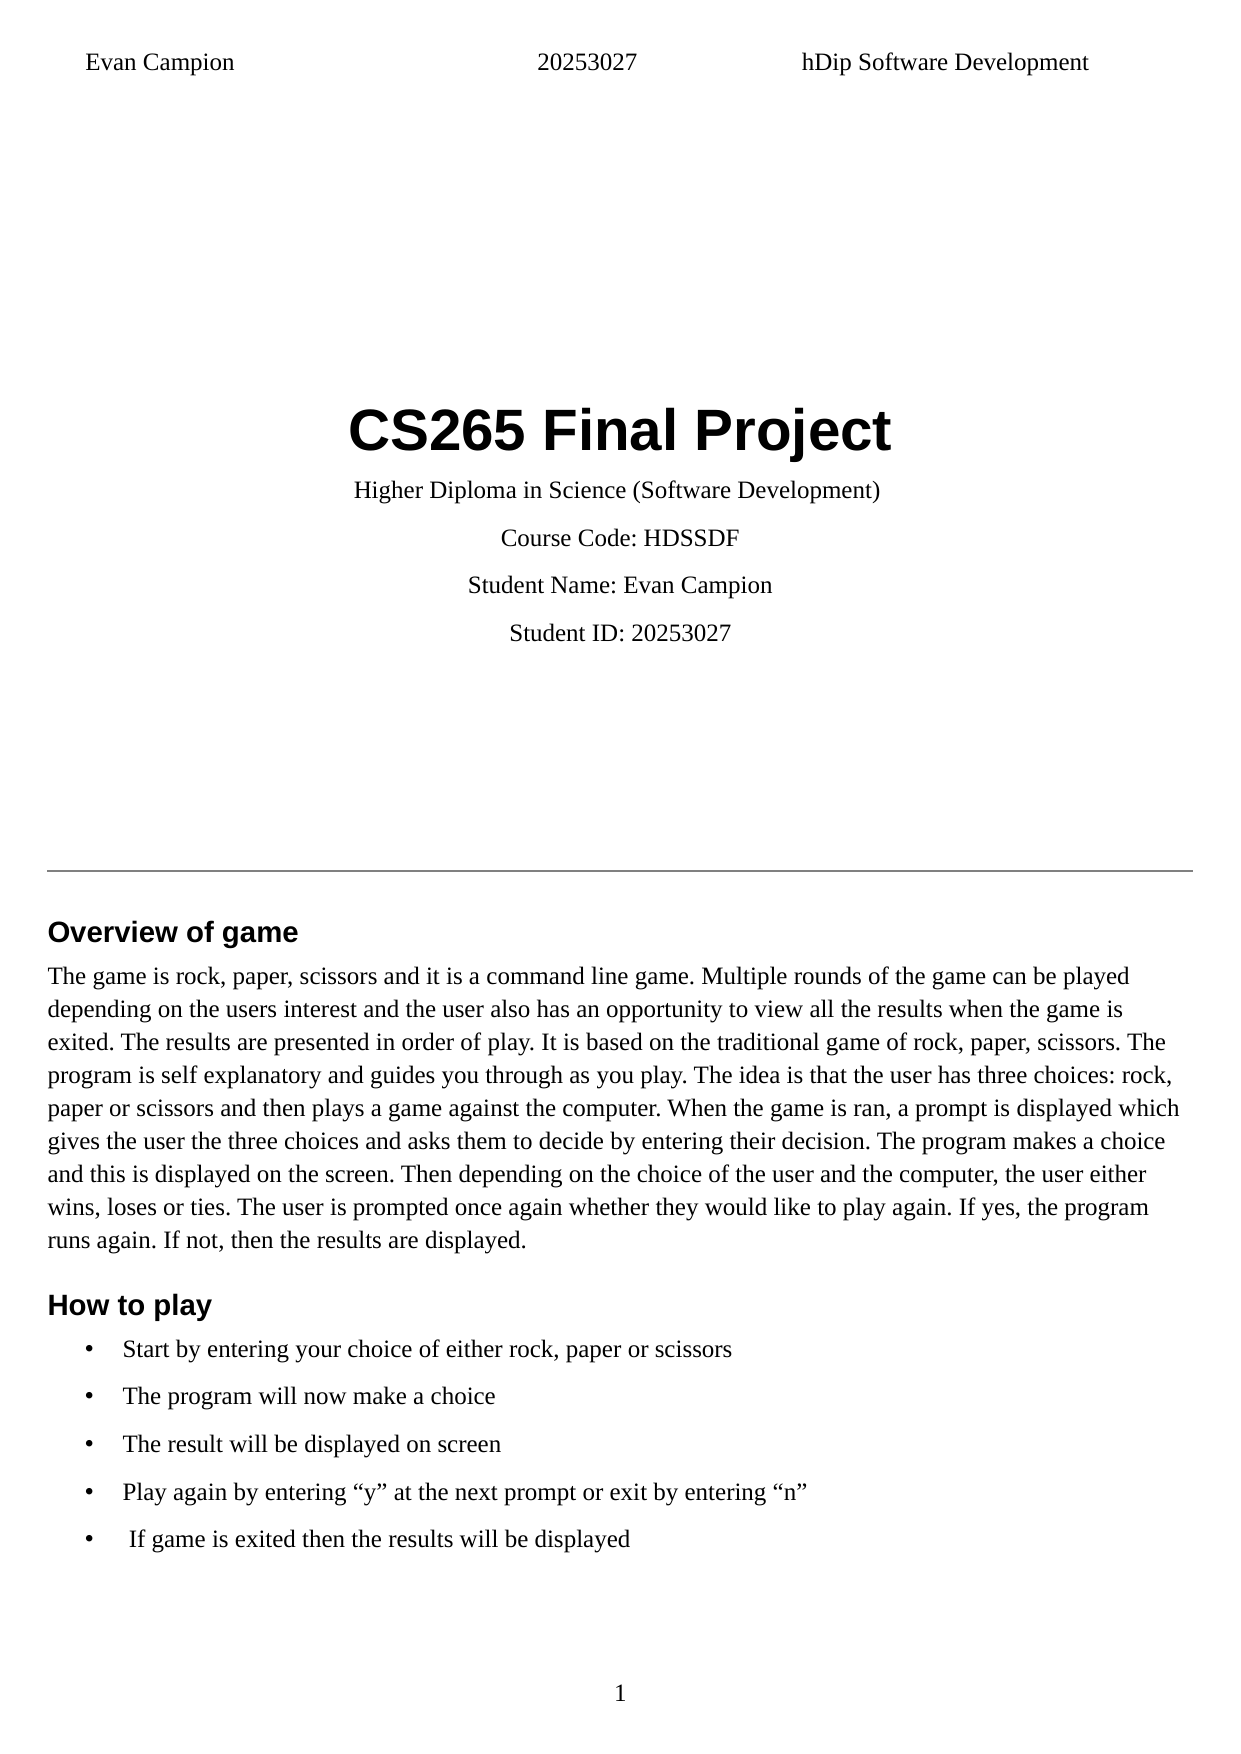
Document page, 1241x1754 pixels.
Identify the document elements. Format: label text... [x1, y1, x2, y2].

title CS265 Final Project [47, 396, 1193, 463]
subtitle How to play [47, 1287, 1193, 1321]
text Higher Diploma in Science (Software Development) [47, 475, 1193, 504]
text The game is rock, paper, scissors and it is a command line game. Multiple rounds of the game can be played depending on the users interest and the user also has an opportunity to view all the results when the game is exited. The results are presented in order of play. It is based on the traditional game of rock, paper, scissors. The program is self explanatory and guides you through as you play. The idea is that the user has three choices: rock, paper or scissors and then plays a game against the computer. When the game is ran, a prompt is displayed which gives the user the three choices and asks them to decide by entering their decision. The program makes a choice and this is displayed on the screen. Then depending on the choice of the user and the computer, the user either wins, loses or ties. The user is prompted once again whether they would like to play again. If yes, the program runs again. If not, then the results are displayed. [47, 961, 1193, 1254]
list Play again by entering “y” at the next prompt or exit by entering “n” [85, 1477, 1193, 1505]
subtitle Overview of game [47, 915, 1193, 949]
list Start by entering your choice of either rock, paper or scissors [85, 1334, 1193, 1362]
list The result will be displayed on screen [85, 1429, 1193, 1458]
list The program will now make a choice [85, 1381, 1193, 1410]
text Course Code: HDSSDF [47, 523, 1193, 552]
text Student ID: 20253027 [47, 618, 1193, 647]
list If game is exited then the results will be displayed [85, 1524, 1193, 1553]
text Student Name: Evan Campion [47, 570, 1193, 599]
